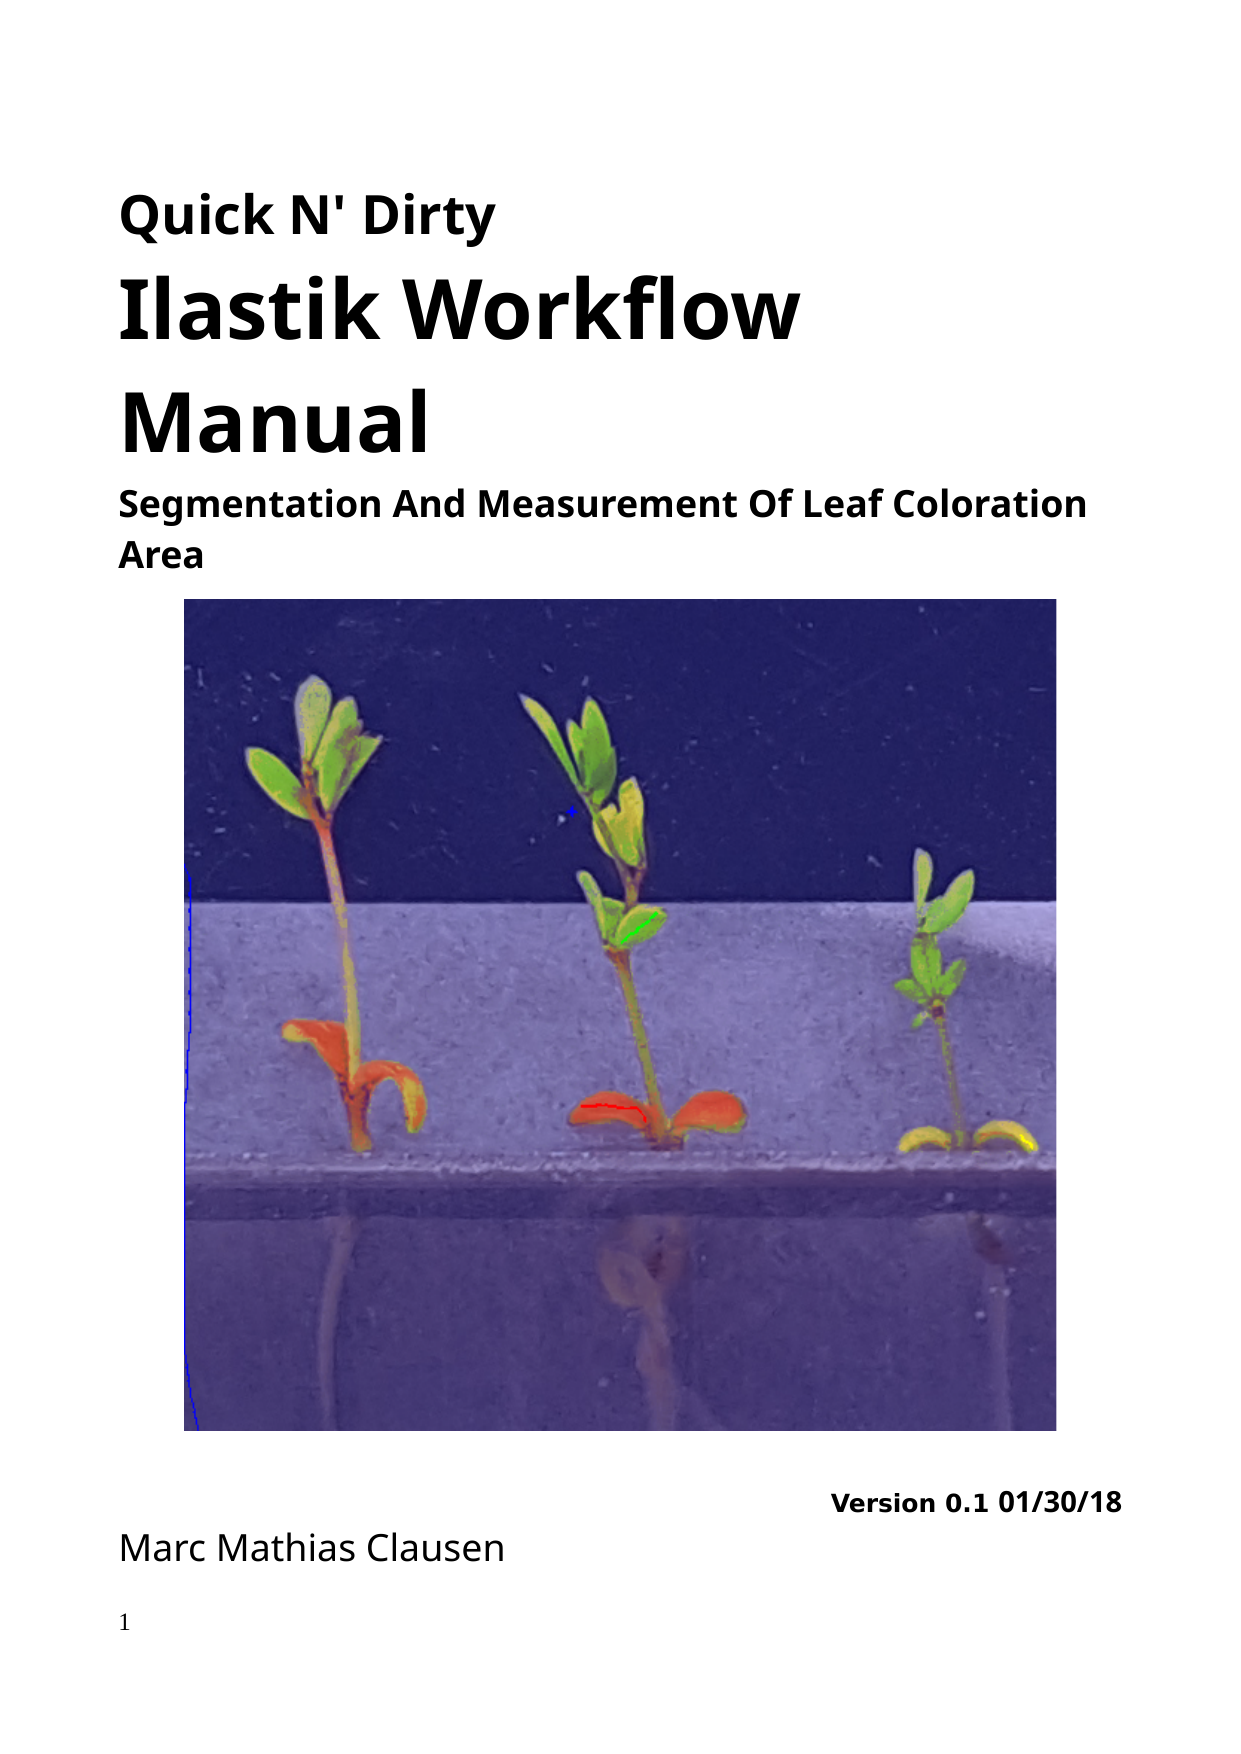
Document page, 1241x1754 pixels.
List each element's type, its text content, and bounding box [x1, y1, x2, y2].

text Version 0.1 01/30/18 [118, 1481, 1122, 1521]
text Quick N' Dirty [118, 176, 1122, 250]
picture [184, 599, 1057, 1431]
text Ilastik Workflow Manual [118, 250, 1122, 477]
text Marc Mathias Clausen [118, 1521, 1122, 1572]
text Segmentation And Measurement Of Leaf Coloration Area [118, 477, 1122, 579]
